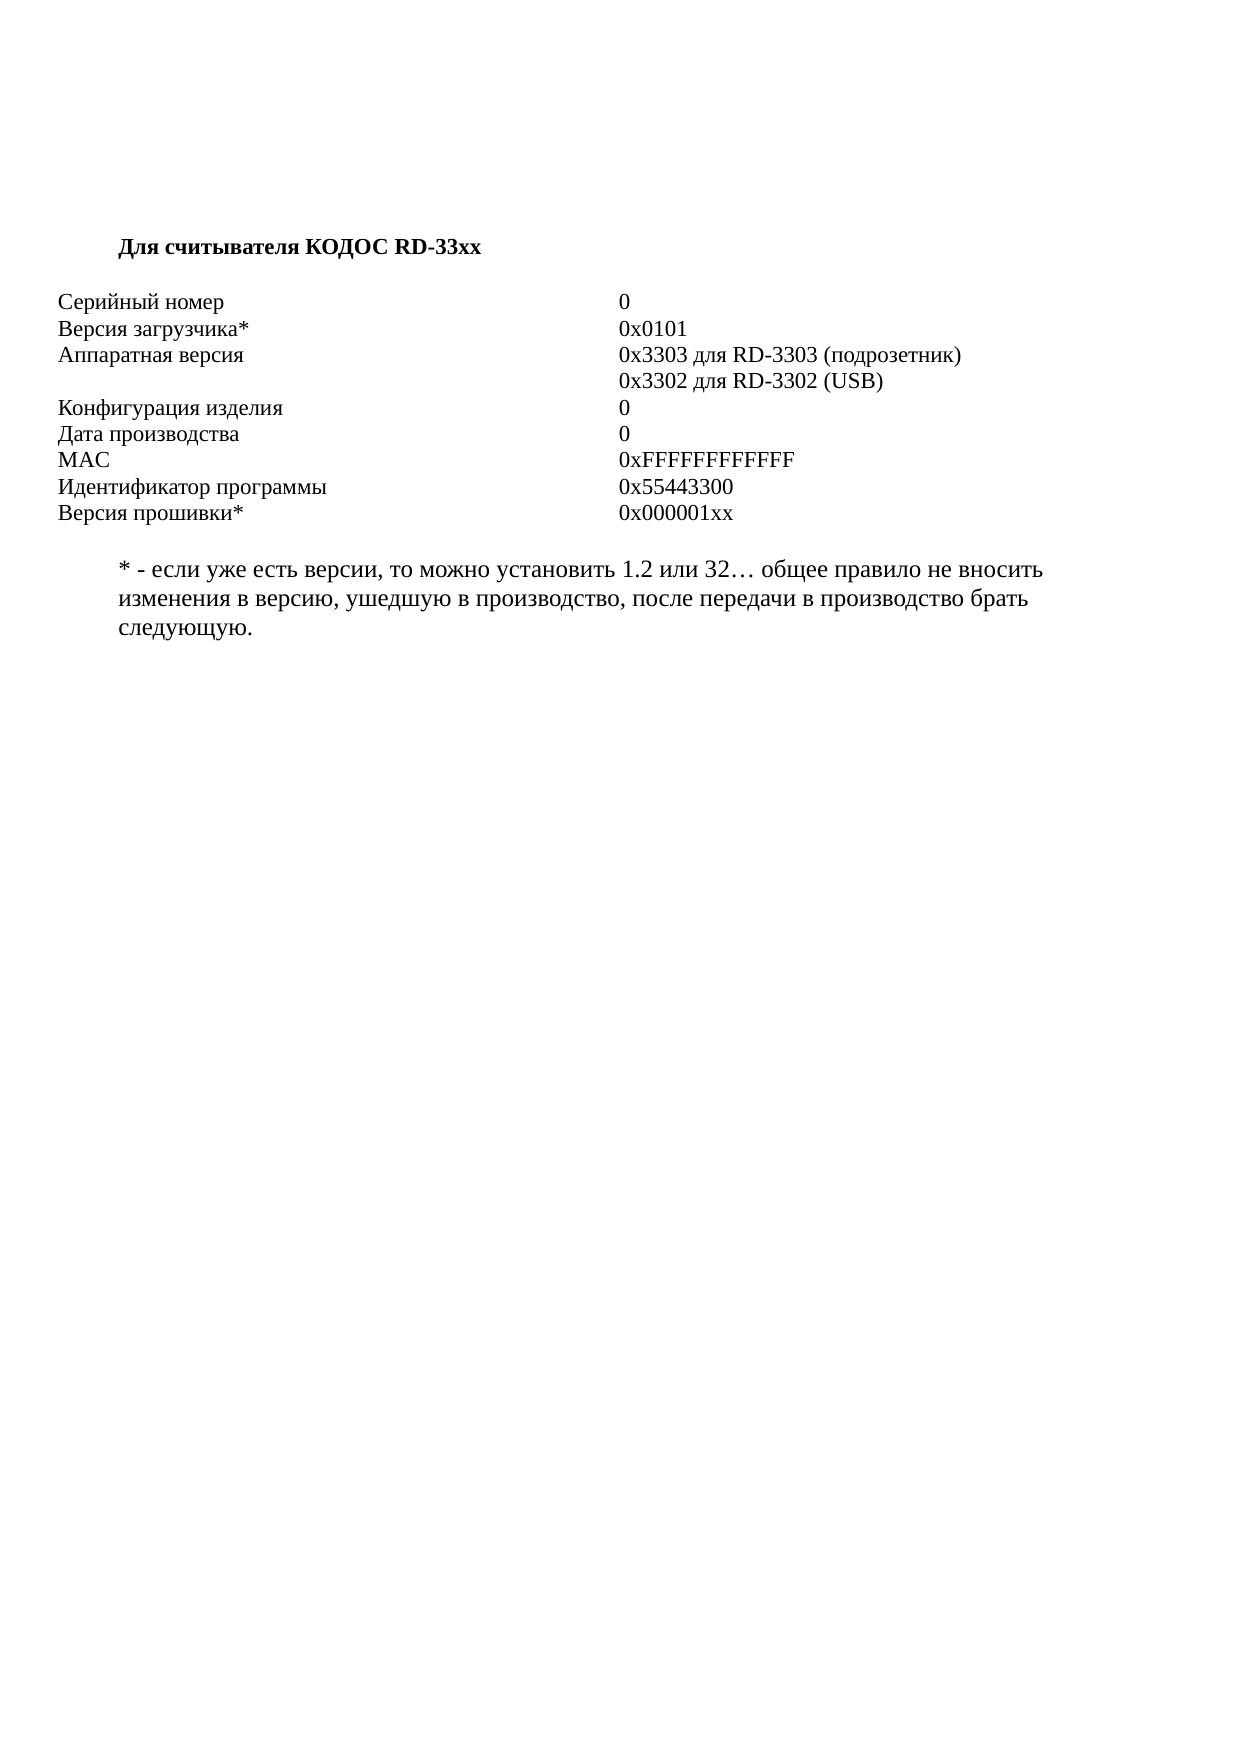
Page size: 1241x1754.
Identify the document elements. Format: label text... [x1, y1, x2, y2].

table_cell 0x0101 [619, 315, 1180, 341]
table_cell 0x3303 для RD-3303 (подрозетник) 0x3302 для RD-3302 (USB) [619, 341, 1180, 394]
table_header 0 [619, 288, 1180, 314]
table_cell 0xFFFFFFFFFFFF [619, 446, 1180, 473]
text * - если уже есть версии, то можно установить 1.2 или 32… общее правило не вносить изменения в версию, ушедшую в производство, после передачи в производство брать следующую. [118, 554, 1122, 640]
table_cell MAC [58, 446, 619, 473]
table_cell Конфигурация изделия [58, 394, 619, 420]
table_cell 0 [619, 394, 1180, 420]
table_cell Версия загрузчика* [58, 315, 619, 341]
text Для считывателя КОДОС RD-33xx [118, 233, 1122, 259]
table_cell Идентификатор программы [58, 473, 619, 499]
table_cell 0x000001xx [619, 499, 1180, 525]
table_header Серийный номер [58, 288, 619, 314]
table_cell Версия прошивки* [58, 499, 619, 525]
table_cell 0 [619, 420, 1180, 446]
table_cell Аппаратная версия [58, 341, 619, 394]
table_cell Дата производства [58, 420, 619, 446]
table_cell 0x55443300 [619, 473, 1180, 499]
